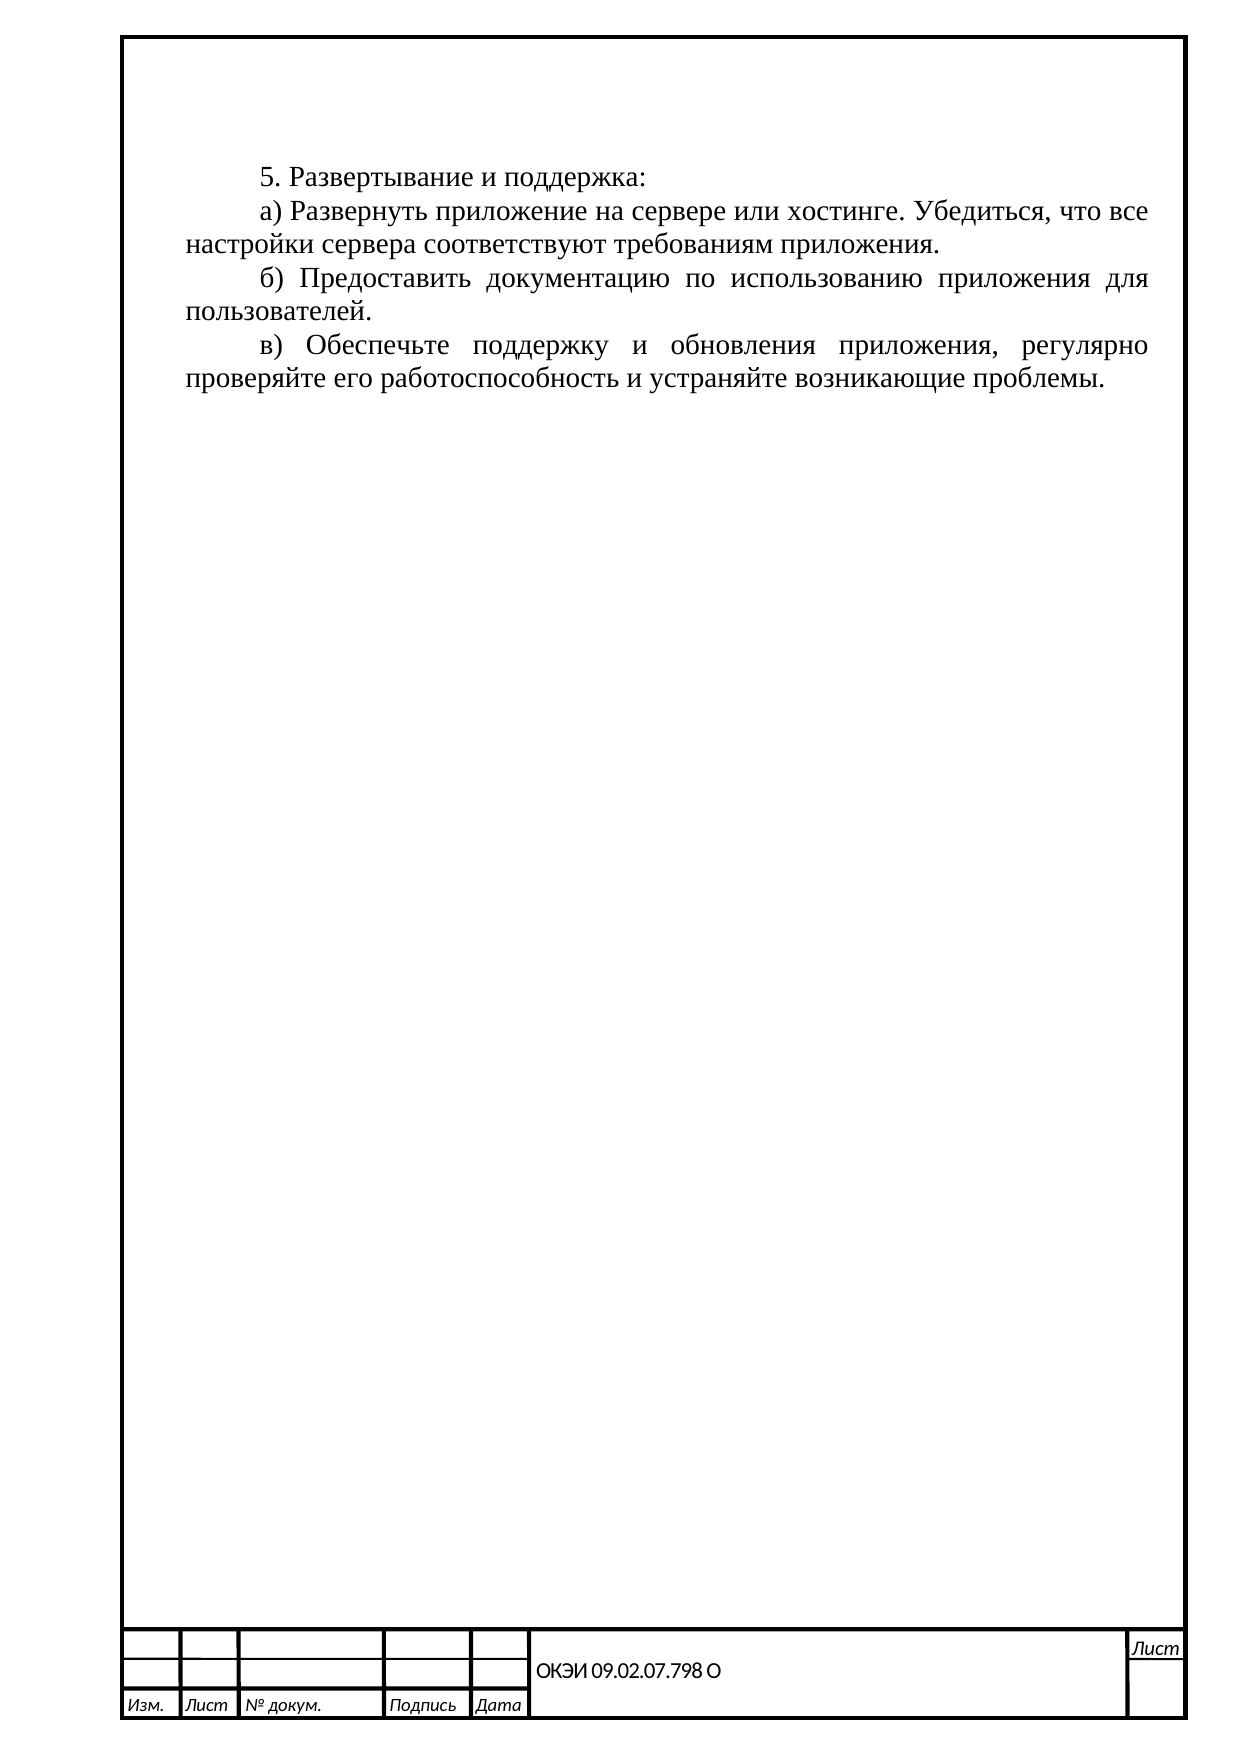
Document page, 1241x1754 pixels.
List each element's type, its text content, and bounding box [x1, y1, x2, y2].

text в) Обеспечьте поддержку и обновления приложения, регулярно проверяйте его работоспособность и устраняйте возникающие проблемы. [185, 327, 1149, 394]
text 5. Развертывание и поддержка: [185, 159, 1149, 193]
text б) Предоставить документацию по использованию приложения для пользователей. [185, 260, 1149, 327]
text а) Развернуть приложение на сервере или хостинге. Убедиться, что все настройки сервера соответствуют требованиям приложения. [185, 193, 1149, 260]
